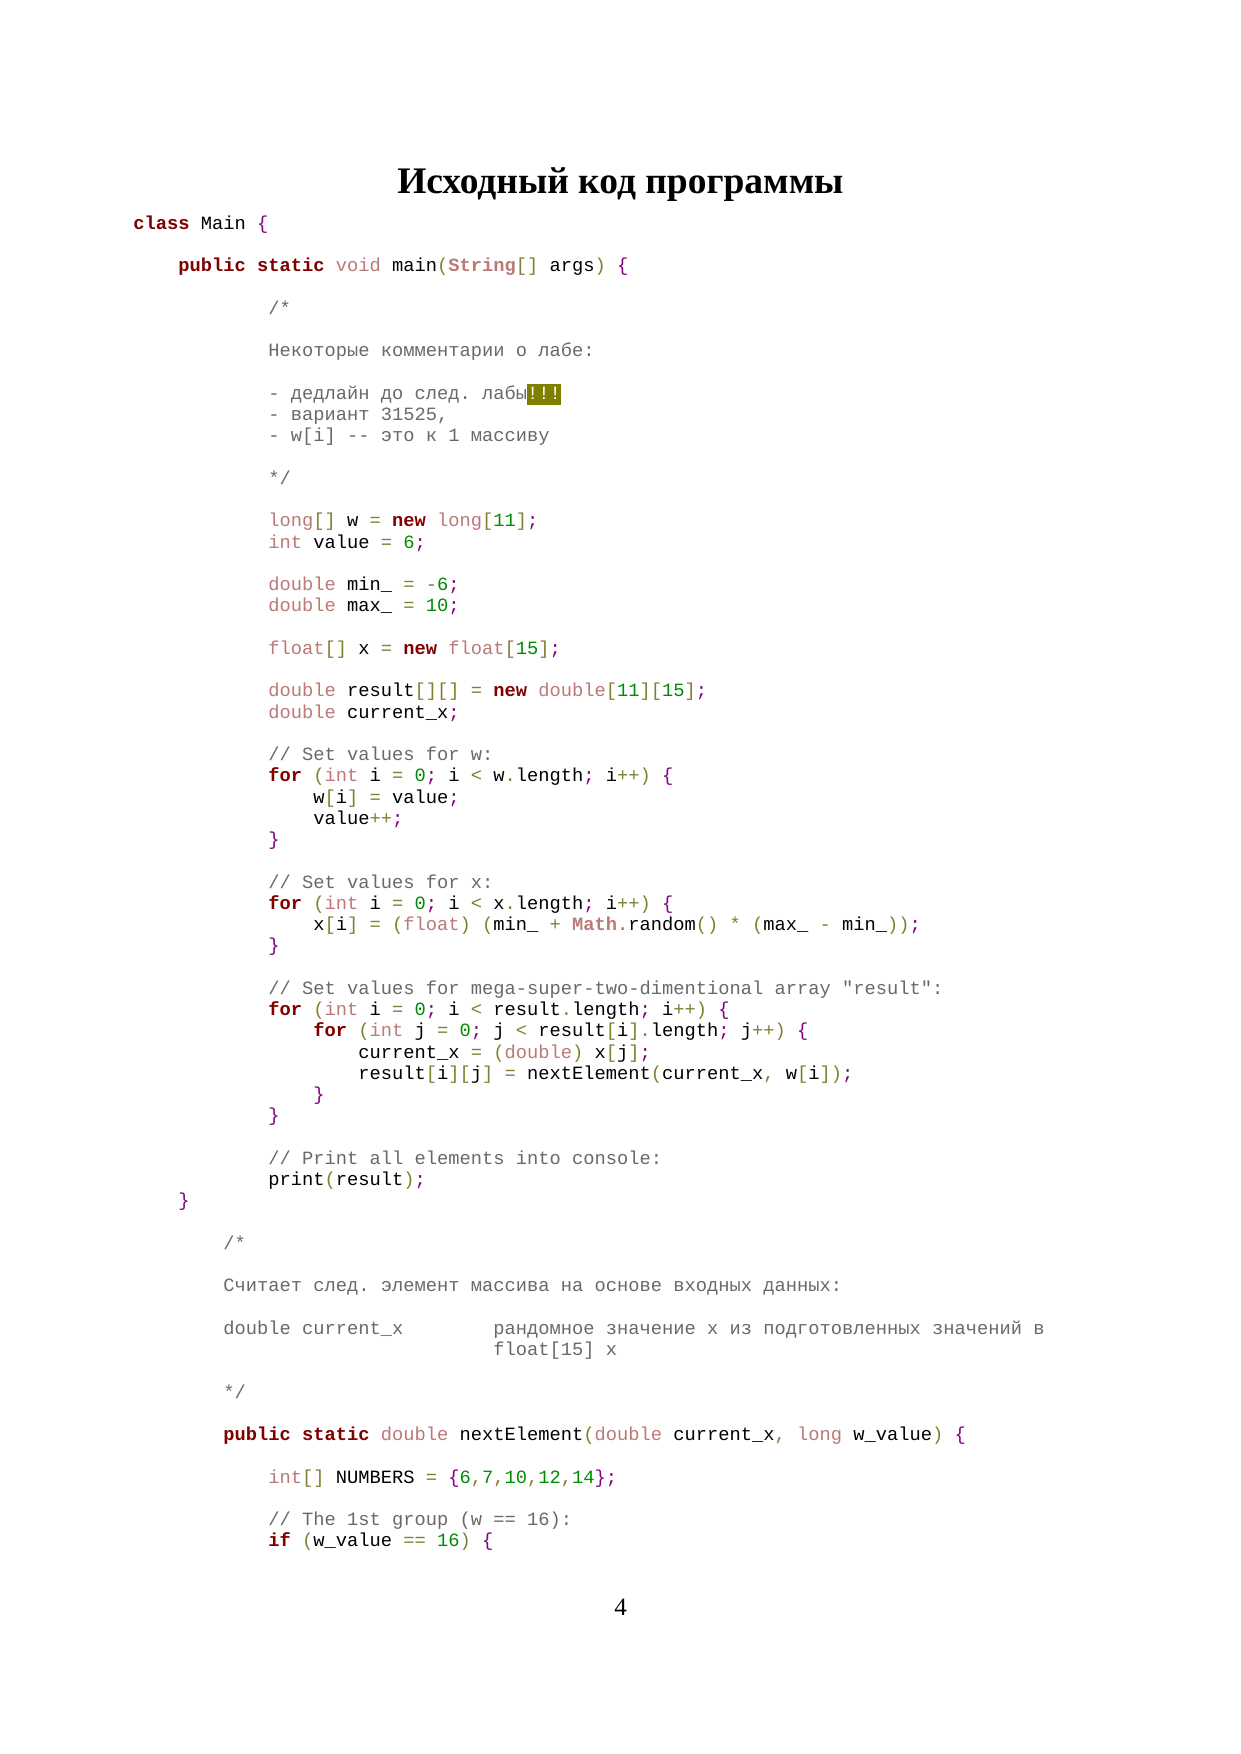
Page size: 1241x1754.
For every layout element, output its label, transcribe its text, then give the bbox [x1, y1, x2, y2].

text for (int i = 0; i < result.length; i++) { [133, 1000, 1107, 1021]
text */ [133, 469, 1107, 490]
text public static void main(String[] args) { [133, 256, 1107, 277]
text if (w_value == 16) { [133, 1531, 1107, 1552]
text int value = 6; [133, 532, 1107, 554]
text } [133, 830, 1107, 851]
text double result[][] = new double[11][15]; [133, 681, 1107, 702]
text w[i] = value; [133, 787, 1107, 809]
text /* [133, 1234, 1107, 1255]
text // Set values for mega-super-two-dimentional array "result": [133, 979, 1107, 1000]
text int[] NUMBERS = {6,7,10,12,14}; [133, 1467, 1107, 1489]
text float[15] x [133, 1340, 1107, 1361]
subtitle Исходный код программы [133, 158, 1107, 201]
text - w[i] -- это к 1 массиву [133, 426, 1107, 447]
text result[i][j] = nextElement(current_x, w[i]); [133, 1064, 1107, 1085]
text double min_ = -6; [133, 575, 1107, 596]
text // Set values for x: [133, 872, 1107, 894]
text - дедлайн до след. лабы!!! [133, 384, 1107, 405]
text long[] w = new long[11]; [133, 511, 1107, 532]
text Некоторые комментарии о лабе: [133, 341, 1107, 362]
text print(result); [133, 1170, 1107, 1191]
text */ [133, 1382, 1107, 1404]
text } [133, 1106, 1107, 1127]
text for (int i = 0; i < x.length; i++) { [133, 894, 1107, 915]
text for (int j = 0; j < result[i].length; j++) { [133, 1021, 1107, 1042]
text // Print all elements into console: [133, 1149, 1107, 1170]
text class Main { [133, 214, 1107, 235]
text } [133, 1085, 1107, 1106]
text value++; [133, 809, 1107, 830]
text double current_x рандомное значение x из подготовленных значений в [133, 1319, 1107, 1340]
text // The 1st group (w == 16): [133, 1510, 1107, 1531]
text Считает след. элемент массива на основе входных данных: [133, 1276, 1107, 1297]
text x[i] = (float) (min_ + Math.random() * (max_ - min_)); [133, 915, 1107, 936]
text // Set values for w: [133, 745, 1107, 766]
text double max_ = 10; [133, 596, 1107, 617]
text for (int i = 0; i < w.length; i++) { [133, 766, 1107, 787]
text - вариант 31525, [133, 405, 1107, 426]
text public static double nextElement(double current_x, long w_value) { [133, 1425, 1107, 1446]
text } [133, 936, 1107, 957]
text } [133, 1191, 1107, 1212]
text float[] x = new float[15]; [133, 639, 1107, 660]
text current_x = (double) x[j]; [133, 1042, 1107, 1064]
text double current_x; [133, 702, 1107, 724]
text /* [133, 299, 1107, 320]
